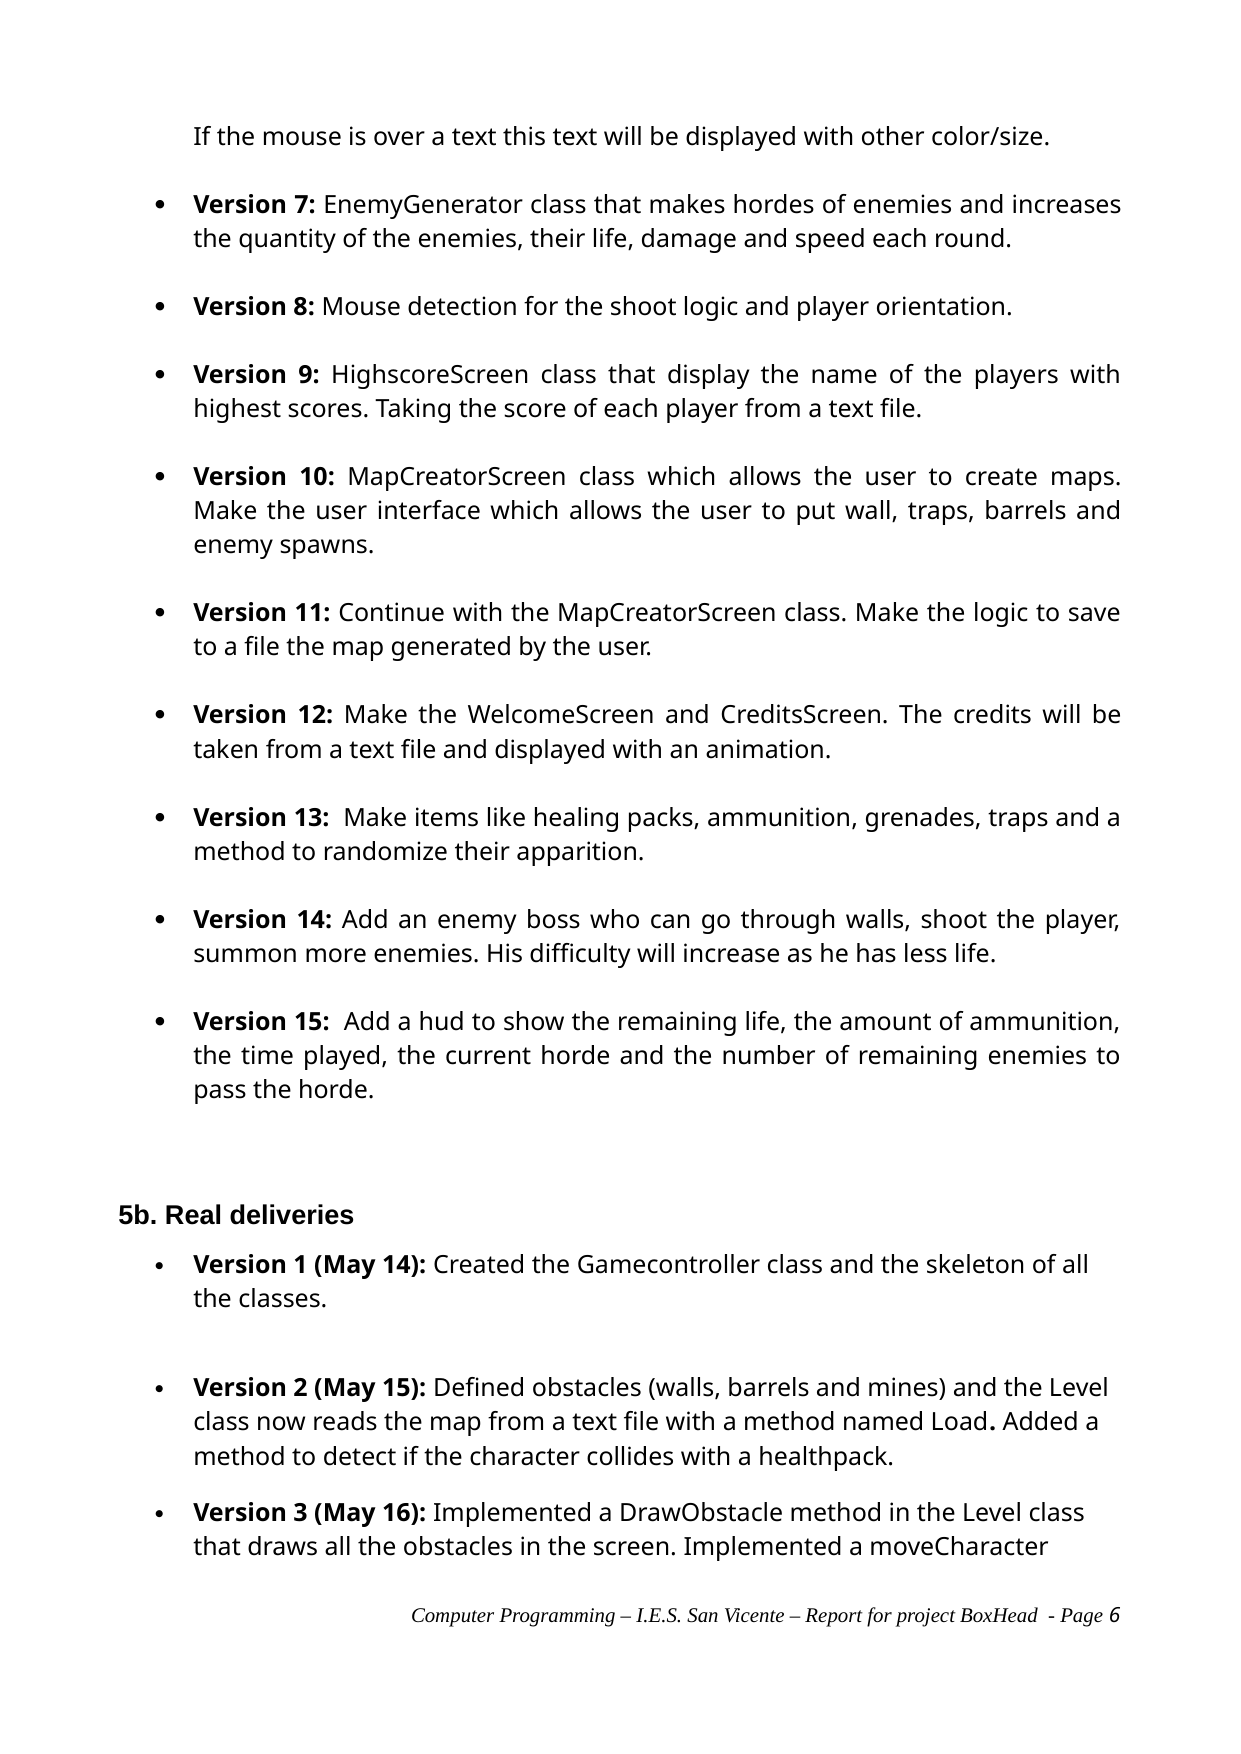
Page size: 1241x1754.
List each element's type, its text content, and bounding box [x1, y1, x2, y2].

list Version 13: Make items like healing packs, ammunition, grenades, traps and a method to randomize their apparition. [156, 799, 1122, 867]
list Version 14: Add an enemy boss who can go through walls, shoot the player, summon more enemies. His difficulty will increase as he has less life. [156, 902, 1122, 970]
list Version 2 (May 15): Defined obstacles (walls, barrels and mines) and the Level class now reads the map from a text file with a method named Load. Added a method to detect if the character collides with a healthpack. [156, 1370, 1122, 1472]
list Version 10: MapCreatorScreen class which allows the user to create maps. Make the user interface which allows the user to put wall, traps, barrels and enemy spawns. [156, 459, 1122, 561]
list Version 3 (May 16): Implemented a DrawObstacle method in the Level class that draws all the obstacles in the screen. Implemented a moveCharacter [156, 1495, 1122, 1563]
list Version 11: Continue with the MapCreatorScreen class. Make the logic to save to a file the map generated by the user. [156, 595, 1122, 663]
list If the mouse is over a text this text will be displayed with other color/size. [156, 118, 1122, 152]
subtitle 5b. Real deliveries [118, 1199, 1122, 1230]
list Version 8: Mouse detection for the shoot logic and player orientation. [156, 288, 1122, 322]
list Version 1 (May 14): Created the Gamecontroller class and the skeleton of all the classes. [156, 1247, 1122, 1315]
list Version 9: HighscoreScreen class that display the name of the players with highest scores. Taking the score of each player from a text file. [156, 357, 1122, 425]
list Version 12: Make the WelcomeScreen and CreditsScreen. The credits will be taken from a text file and displayed with an animation. [156, 697, 1122, 765]
list Version 15: Add a hud to show the remaining life, the amount of ammunition, the time played, the current horde and the number of remaining enemies to pass the horde. [156, 1004, 1122, 1106]
list Version 7: EnemyGenerator class that makes hordes of enemies and increases the quantity of the enemies, their life, damage and speed each round. [156, 186, 1122, 254]
